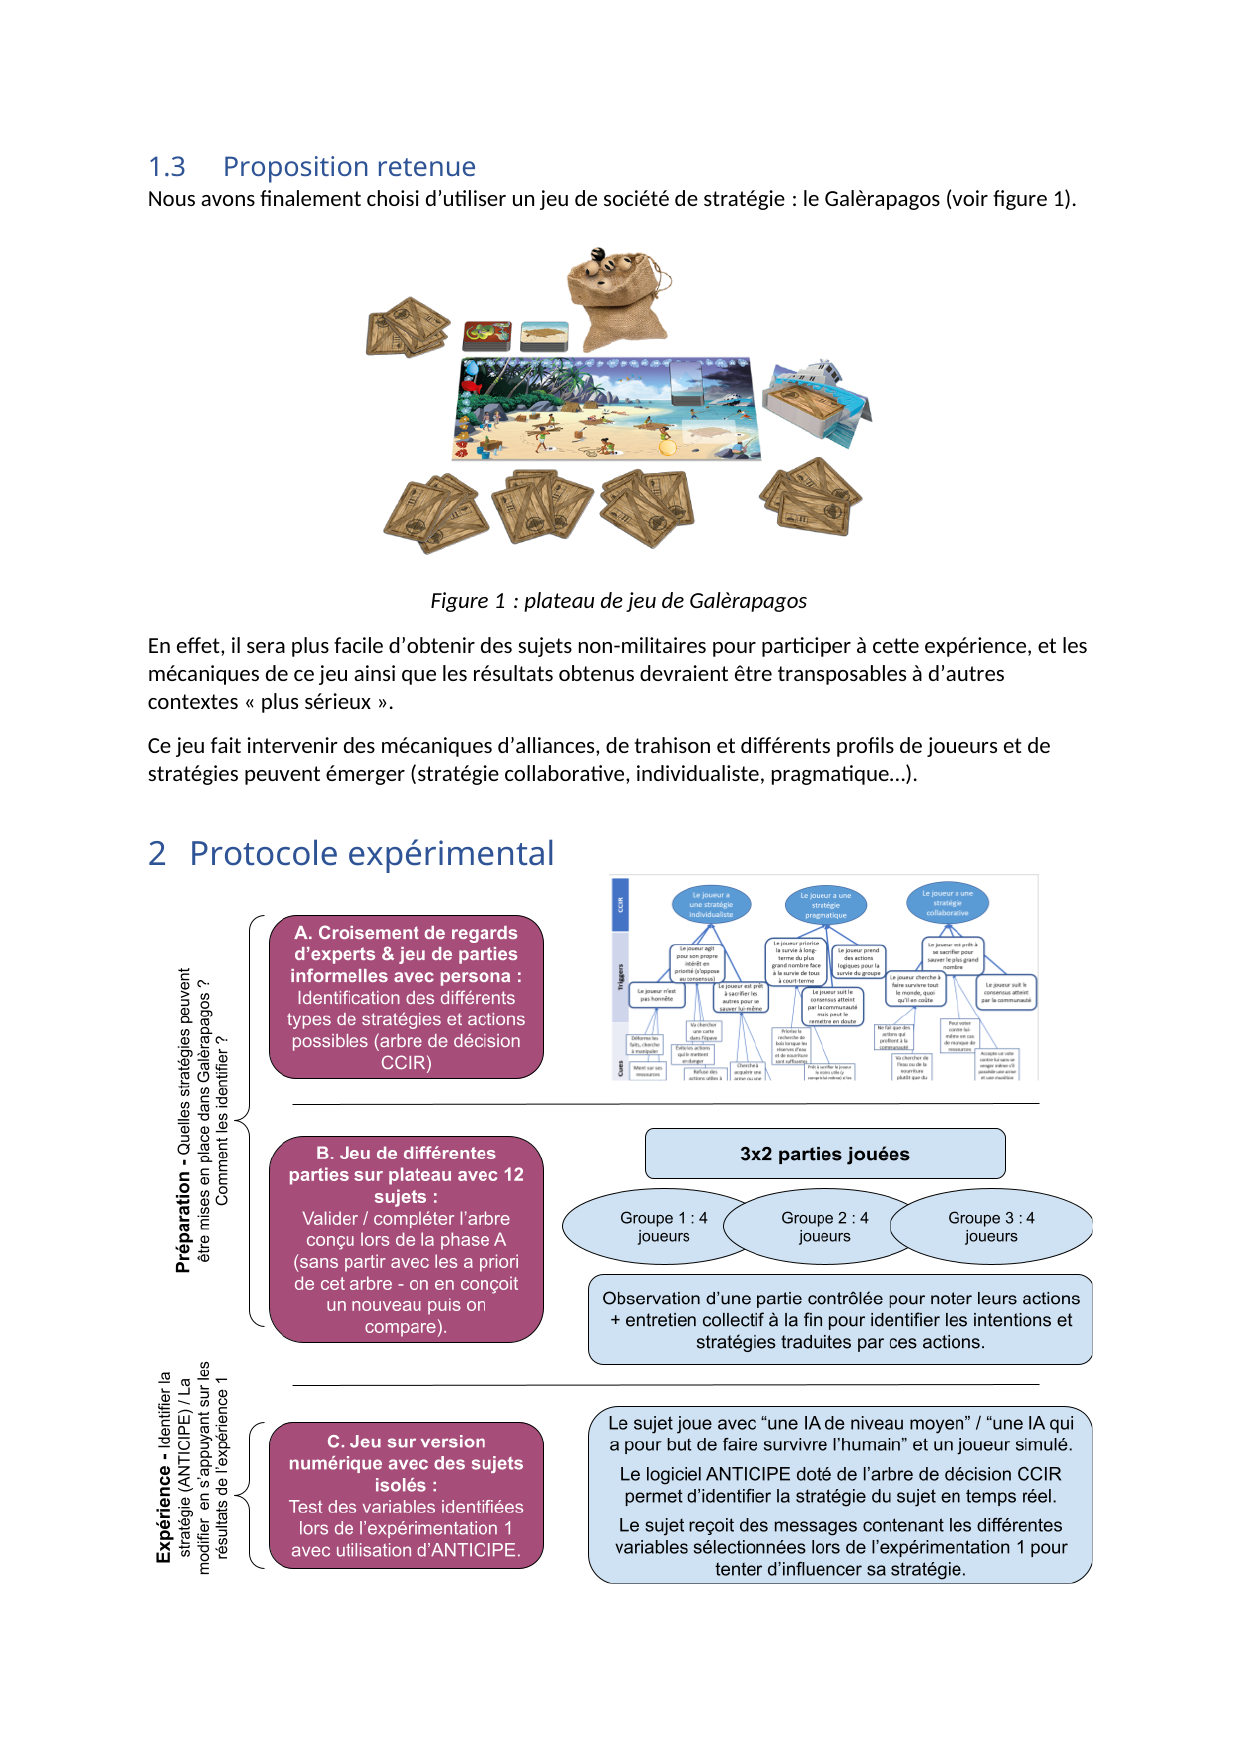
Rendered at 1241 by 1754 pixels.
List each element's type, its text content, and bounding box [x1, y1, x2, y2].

text Ce jeu fait intervenir des mécaniques d’alliances, de trahison et différents profils de joueurs et de stratégies peuvent émerger (stratégie collaborative, individualiste, pragmatique…). [148, 732, 1093, 788]
list Proposition retenue [148, 148, 1093, 184]
text Figure 1 : plateau de jeu de Galèrapagos [148, 586, 1093, 614]
text Nous avons finalement choisi d’utiliser un jeu de société de stratégie : le Galèrapagos (voir figure 1). [148, 184, 1093, 212]
text En effet, il sera plus facile d’obtenir des sujets non-militaires pour participer à cette expérience, et les mécaniques de ce jeu ainsi que les résultats obtenus devraient être transposables à d’autres contextes « plus sérieux ». [148, 631, 1093, 715]
list Protocole expérimental [148, 829, 1093, 875]
